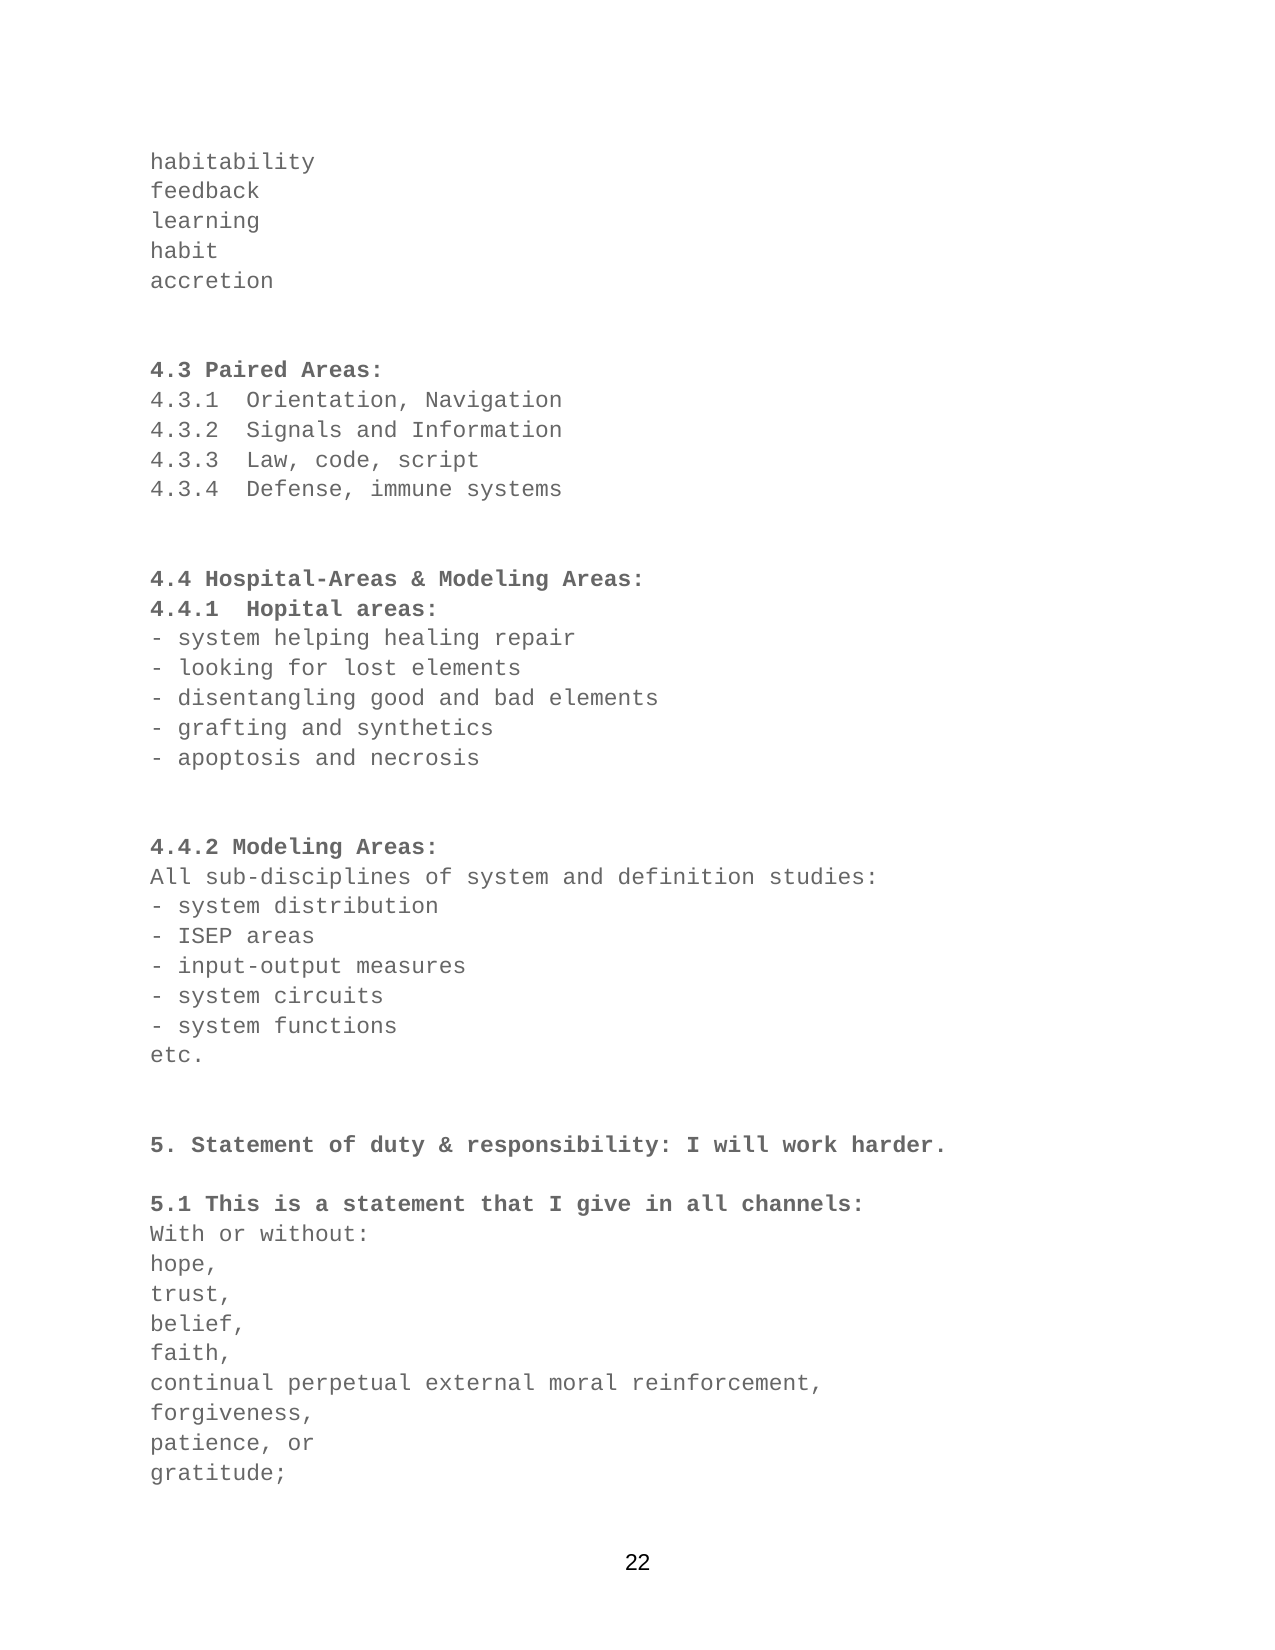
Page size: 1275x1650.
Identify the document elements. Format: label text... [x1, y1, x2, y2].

text learning [150, 209, 1125, 236]
text habitability [150, 150, 1125, 176]
text belief, [150, 1312, 1125, 1338]
text - system functions [150, 1014, 1125, 1040]
text All sub-disciplines of system and definition studies: [150, 865, 1125, 891]
text 5. Statement of duty & responsibility: I will work harder. [150, 1133, 1125, 1159]
text 4.3.1 Orientation, Navigation [150, 388, 1125, 414]
text trust, [150, 1282, 1125, 1308]
text - system circuits [150, 984, 1125, 1010]
text faith, [150, 1342, 1125, 1368]
text - looking for lost elements [150, 656, 1125, 682]
text - grafting and synthetics [150, 716, 1125, 742]
text habit [150, 239, 1125, 265]
text hope, [150, 1252, 1125, 1278]
text - apoptosis and necrosis [150, 746, 1125, 772]
text - disentangling good and bad elements [150, 686, 1125, 712]
text 4.3 Paired Areas: [150, 358, 1125, 384]
text accretion [150, 269, 1125, 295]
text 5.1 This is a statement that I give in all channels: [150, 1193, 1125, 1219]
text 4.3.3 Law, code, script [150, 448, 1125, 474]
text forgiveness, [150, 1401, 1125, 1427]
text - system helping healing repair [150, 627, 1125, 653]
text etc. [150, 1044, 1125, 1070]
text 4.4 Hospital-Areas & Modeling Areas: [150, 567, 1125, 593]
text - ISEP areas [150, 924, 1125, 951]
text - input-output measures [150, 954, 1125, 980]
text feedback [150, 180, 1125, 206]
text patience, or [150, 1431, 1125, 1457]
text - system distribution [150, 895, 1125, 921]
text 4.4.1 Hopital areas: [150, 597, 1125, 623]
text continual perpetual external moral reinforcement, [150, 1371, 1125, 1397]
text 4.3.2 Signals and Information [150, 418, 1125, 444]
text gratitude; [150, 1461, 1125, 1487]
text With or without: [150, 1222, 1125, 1248]
text 4.3.4 Defense, immune systems [150, 478, 1125, 504]
text 4.4.2 Modeling Areas: [150, 835, 1125, 861]
